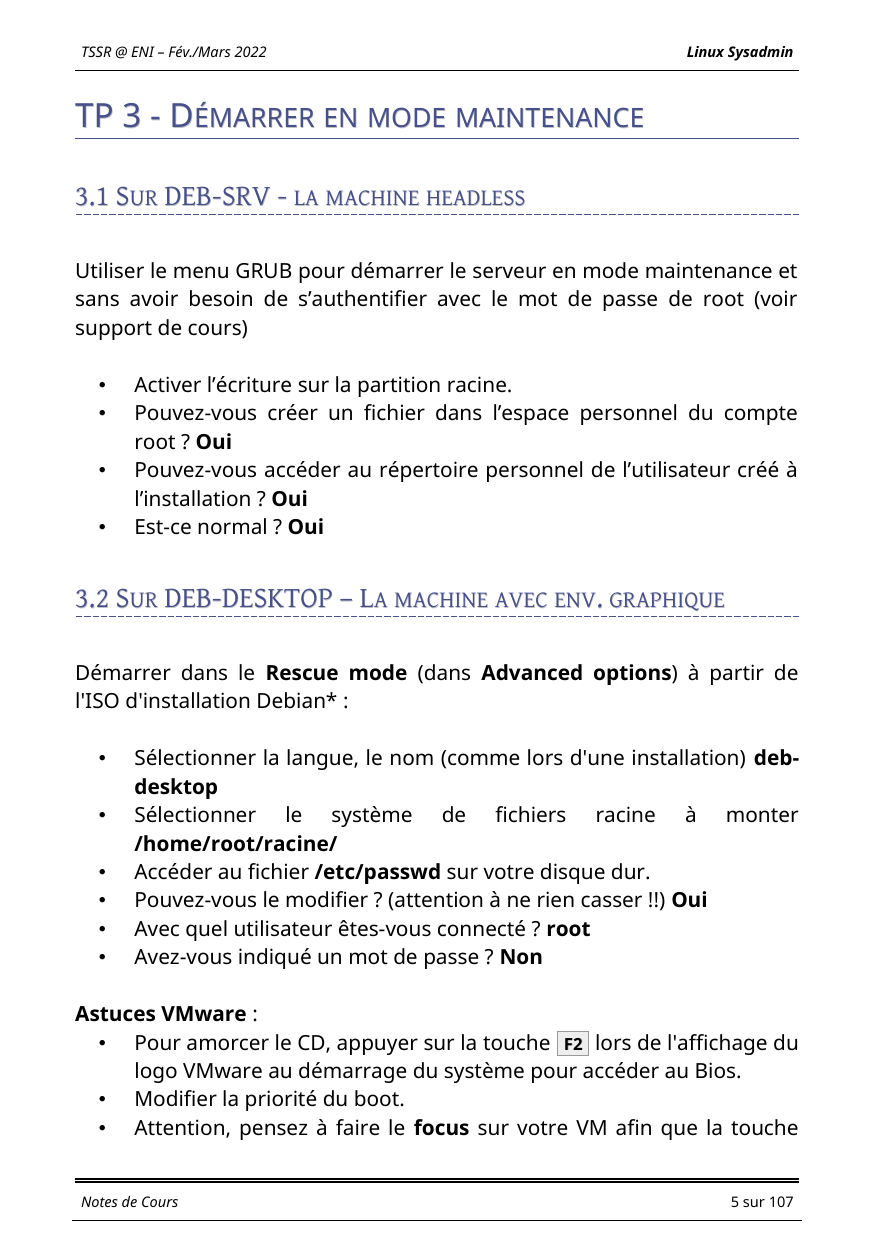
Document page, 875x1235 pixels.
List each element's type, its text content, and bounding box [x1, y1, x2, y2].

list Pouvez‐vous le modifier ? (attention à ne rien casser !!) Oui [99, 886, 799, 914]
text Démarrer dans le Rescue mode (dans Advanced options) à partir de l'ISO d'installation Debian* : [75, 658, 799, 715]
subtitle TP 3 - Démarrer en mode maintenance [75, 92, 799, 138]
list Accéder au fichier /etc/passwd sur votre disque dur. [99, 857, 799, 886]
list Est‐ce normal ? Oui [99, 512, 799, 541]
list Avec quel utilisateur êtes‐vous connecté ? root [99, 914, 799, 942]
list Sélectionner la langue, le nom (comme lors d'une installation) deb-desktop [99, 743, 799, 800]
list Pour amorcer le CD, appuyer sur la touche F2 lors de l'affichage du logo VMware au démarrage du système pour accéder au Bios. [99, 1028, 799, 1084]
list Pouvez‐vous créer un fichier dans l’espace personnel du compte root ? Oui [99, 398, 799, 455]
text 3.1 Sur DEB-SRV - la machine headless [75, 180, 799, 215]
list Sélectionner le système de fichiers racine à monter /home/root/racine/ [99, 800, 799, 857]
text Utiliser le menu GRUB pour démarrer le serveur en mode maintenance et sans avoir besoin de s’authentifier avec le mot de passe de root (voir support de cours) [75, 256, 799, 341]
list Attention, pensez à faire le focus sur votre VM afin que la touche [99, 1113, 799, 1141]
list Pouvez‐vous accéder au répertoire personnel de l’utilisateur créé à l’installation ? Oui [99, 455, 799, 512]
text Astuces VMware : [75, 999, 799, 1028]
list Avez‐vous indiqué un mot de passe ? Non [99, 942, 799, 971]
list Activer l’écriture sur la partition racine. [99, 370, 799, 398]
text 3.2 Sur DEB-DESKTOP – La machine avec env. graphique [75, 582, 799, 617]
list Modifier la priorité du boot. [99, 1084, 799, 1113]
